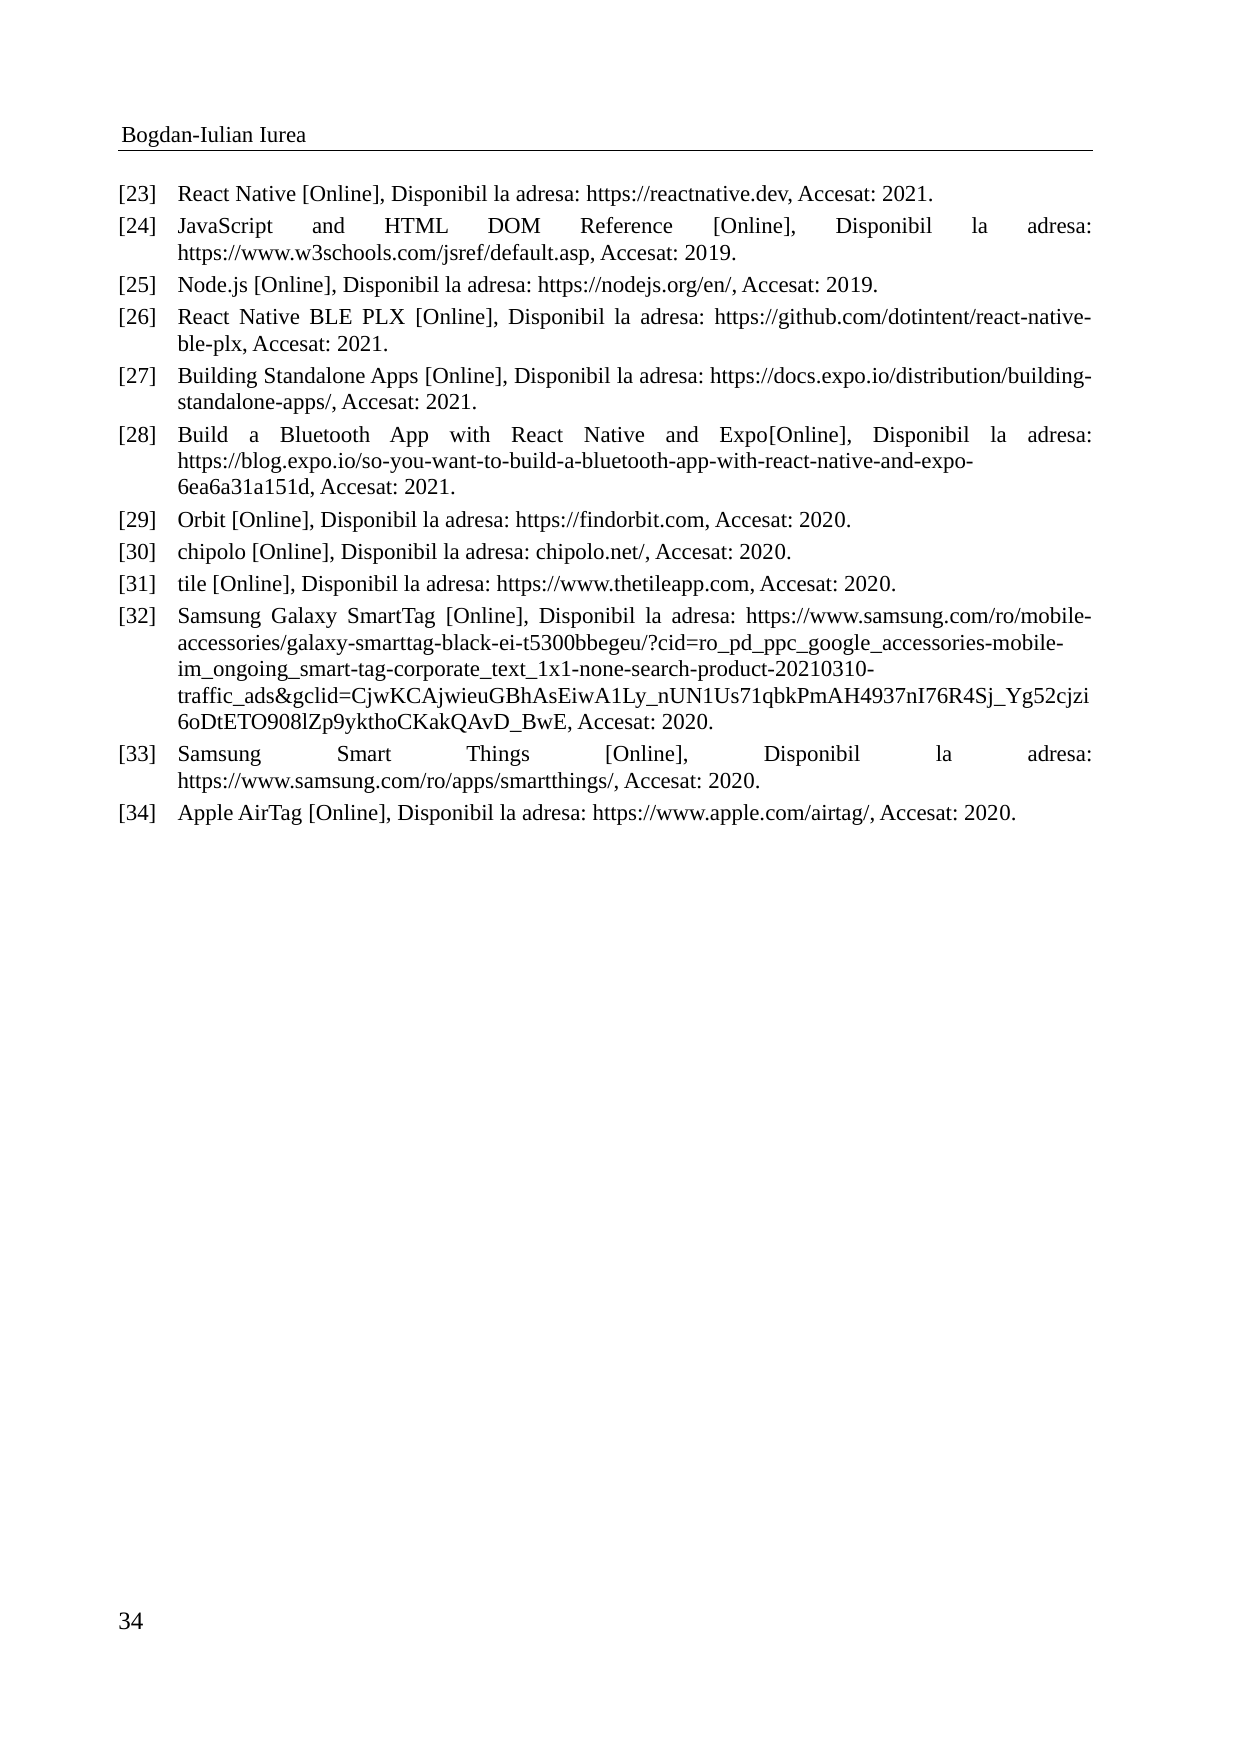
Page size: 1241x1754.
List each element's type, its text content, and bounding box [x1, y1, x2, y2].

text [31] tile [Online], Disponibil la adresa: https://www.thetileapp.com, Accesat: 2020. [118, 570, 1093, 597]
text [33] Samsung Smart Things [Online], Disponibil la adresa: https://www.samsung.com/ro/apps/smartthings/, Accesat: 2020. [118, 740, 1093, 793]
text [32] Samsung Galaxy SmartTag [Online], Disponibil la adresa: https://www.samsung.com/ro/mobile-accessories/galaxy-smarttag-black-ei-t5300bbegeu/?cid=ro_pd_ppc_google_accessories-mobile-im_ongoing_smart-tag-corporate_text_1x1-none-search-product-20210310-traffic_ads&gclid=CjwKCAjwieuGBhAsEiwA1Ly_nUN1Us71qbkPmAH4937nI76R4Sj_Yg52cjzi6oDtETO908lZp9ykthoCKakQAvD_BwE, Accesat: 2020. [118, 603, 1093, 734]
text [25] Node.js [Online], Disponibil la adresa: https://nodejs.org/en/, Accesat: 2019. [118, 271, 1093, 297]
text [24] JavaScript and HTML DOM Reference [Online], Disponibil la adresa: https://www.w3schools.com/jsref/default.asp, Accesat: 2019. [118, 212, 1093, 265]
text [34] Apple AirTag [Online], Disponibil la adresa: https://www.apple.com/airtag/, Accesat: 2020. [118, 799, 1093, 825]
text [30] chipolo [Online], Disponibil la adresa: chipolo.net/, Accesat: 2020. [118, 538, 1093, 564]
text [23] React Native [Online], Disponibil la adresa: https://reactnative.dev, Accesat: 2021. [118, 180, 1093, 207]
text [29] Orbit [Online], Disponibil la adresa: https://findorbit.com, Accesat: 2020. [118, 506, 1093, 532]
text [26] React Native BLE PLX [Online], Disponibil la adresa: https://github.com/dotintent/react-native-ble-plx, Accesat: 2021. [118, 303, 1093, 356]
text [27] Building Standalone Apps [Online], Disponibil la adresa: https://docs.expo.io/distribution/building-standalone-apps/, Accesat: 2021. [118, 362, 1093, 415]
text [28] Build a Bluetooth App with React Native and Expo[Online], Disponibil la adresa: https://blog.expo.io/so-you-want-to-build-a-bluetooth-app-with-react-native-and-expo-6ea6a31a151d, Accesat: 2021. [118, 421, 1093, 500]
